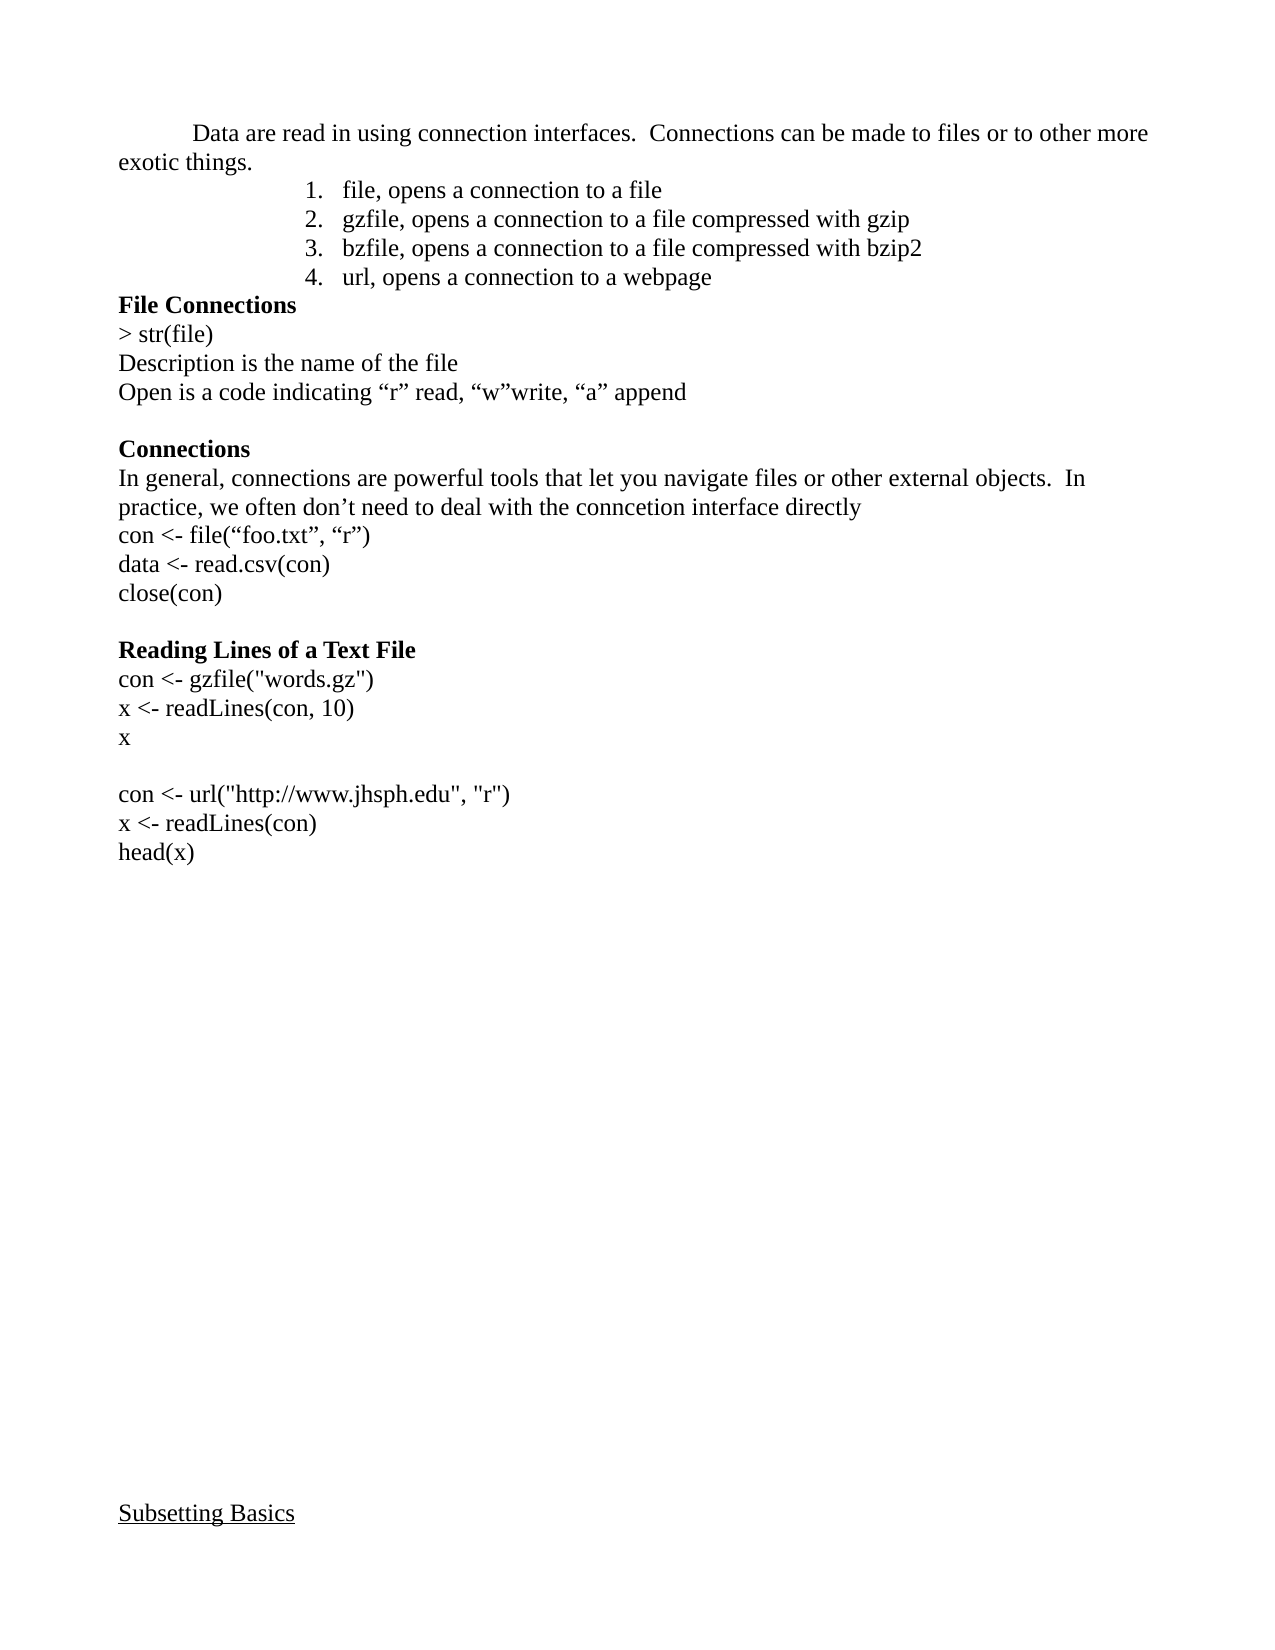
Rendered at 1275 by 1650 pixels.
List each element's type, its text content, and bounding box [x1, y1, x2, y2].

text Description is the name of the file [118, 348, 1157, 377]
text con <- gzfile("words.gz") [118, 664, 1157, 693]
text con <- url("http://www.jhsph.edu", "r") [118, 779, 1157, 808]
text Open is a code indicating “r” read, “w”write, “a” append [118, 377, 1157, 406]
text x <- readLines(con, 10) [118, 693, 1157, 722]
list gzfile, opens a connection to a file compressed with gzip [304, 204, 1157, 233]
list file, opens a connection to a file [304, 176, 1157, 204]
text File Connections [118, 291, 1157, 319]
text Connections [118, 434, 1157, 463]
text head(x) [118, 837, 1157, 866]
text In general, connections are powerful tools that let you navigate files or other external objects. In practice, we often don’t need to deal with the conncetion interface directly [118, 463, 1157, 521]
list url, opens a connection to a webpage [304, 262, 1157, 291]
text Data are read in using connection interfaces. Connections can be made to files or to other more exotic things. [118, 118, 1157, 176]
text x [118, 722, 1157, 751]
text close(con) [118, 578, 1157, 607]
text > str(file) [118, 319, 1157, 348]
text x <- readLines(con) [118, 808, 1157, 837]
list bzfile, opens a connection to a file compressed with bzip2 [304, 233, 1157, 262]
text data <- read.csv(con) [118, 549, 1157, 578]
text con <- file(“foo.txt”, “r”) [118, 521, 1157, 549]
text Subsetting Basics [118, 1498, 1157, 1527]
text Reading Lines of a Text File [118, 636, 1157, 664]
